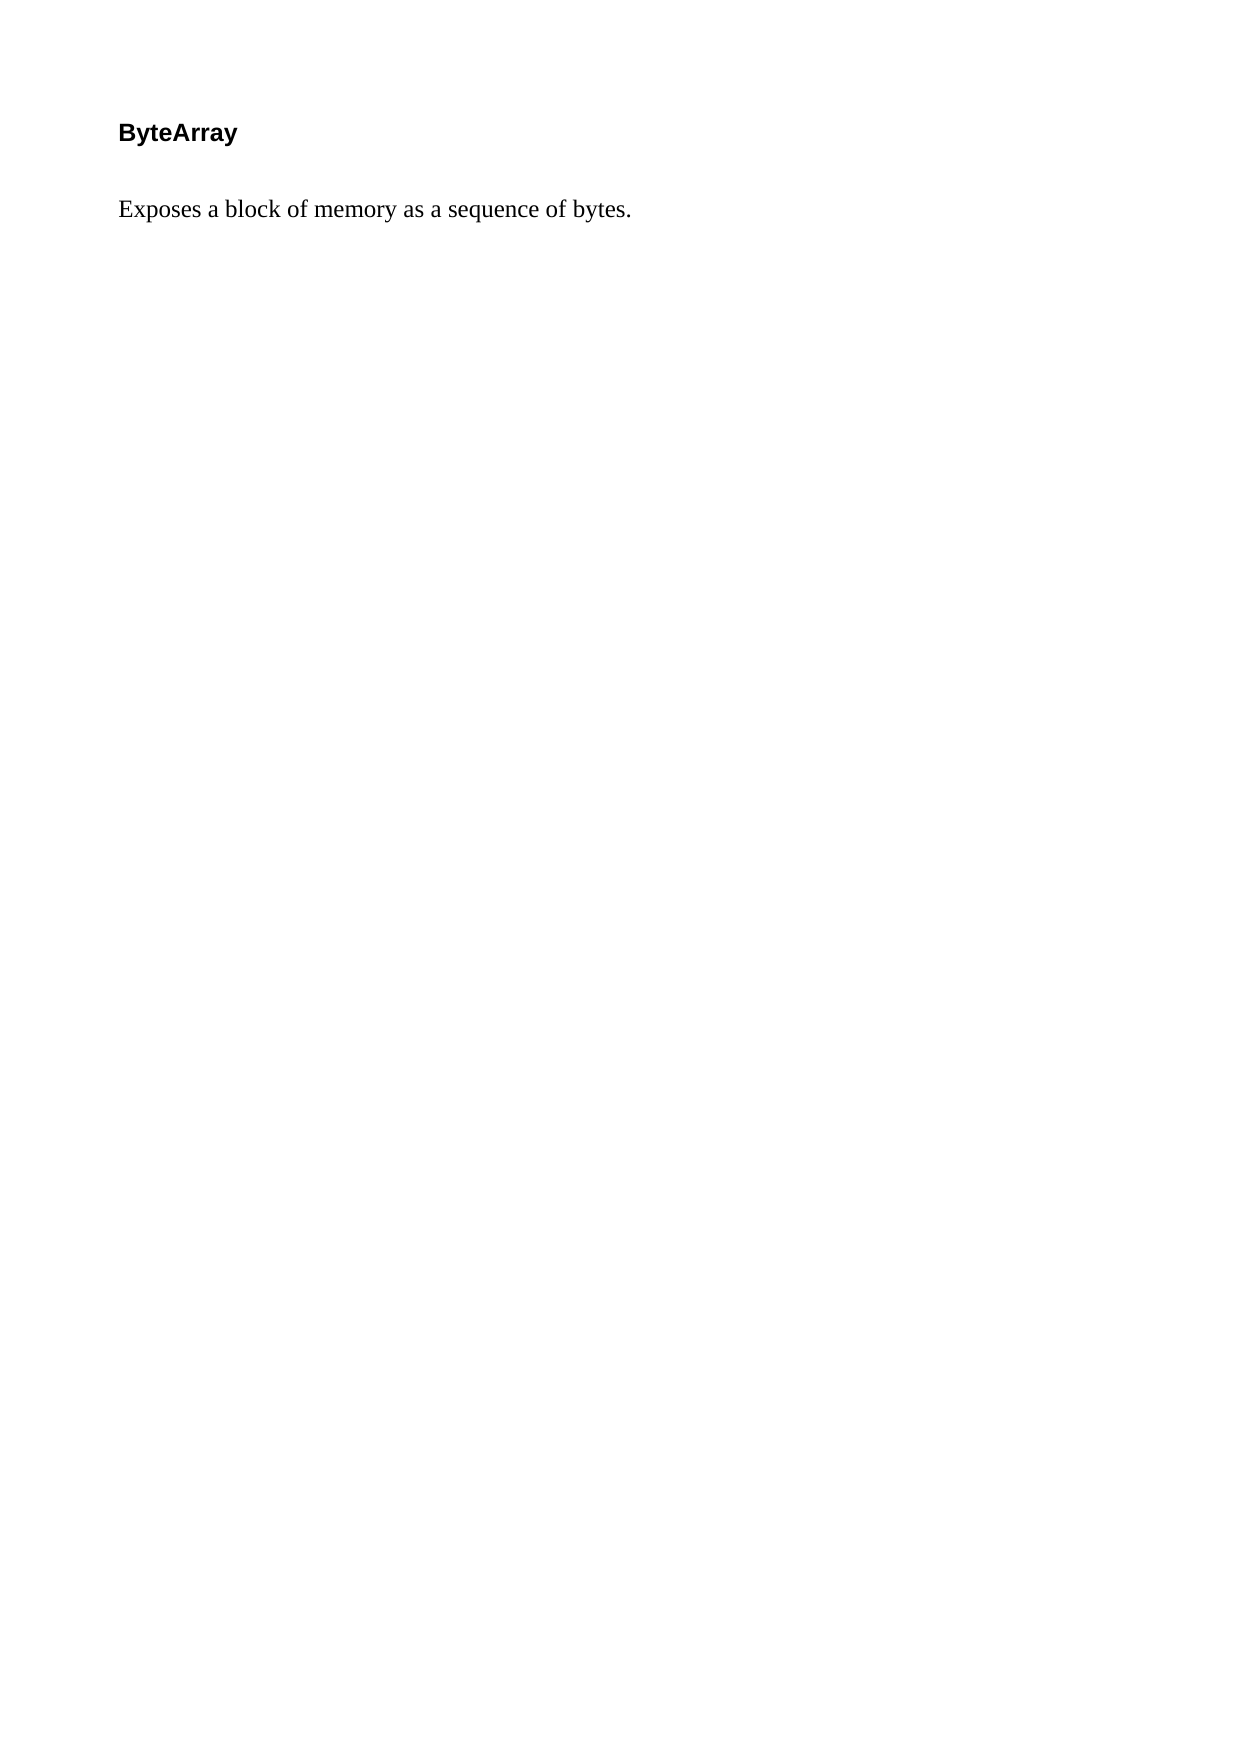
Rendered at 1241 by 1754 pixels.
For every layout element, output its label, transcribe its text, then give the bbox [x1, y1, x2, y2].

subtitle ByteArray [118, 118, 1122, 147]
text Exposes a block of memory as a sequence of bytes. [118, 194, 1122, 223]
